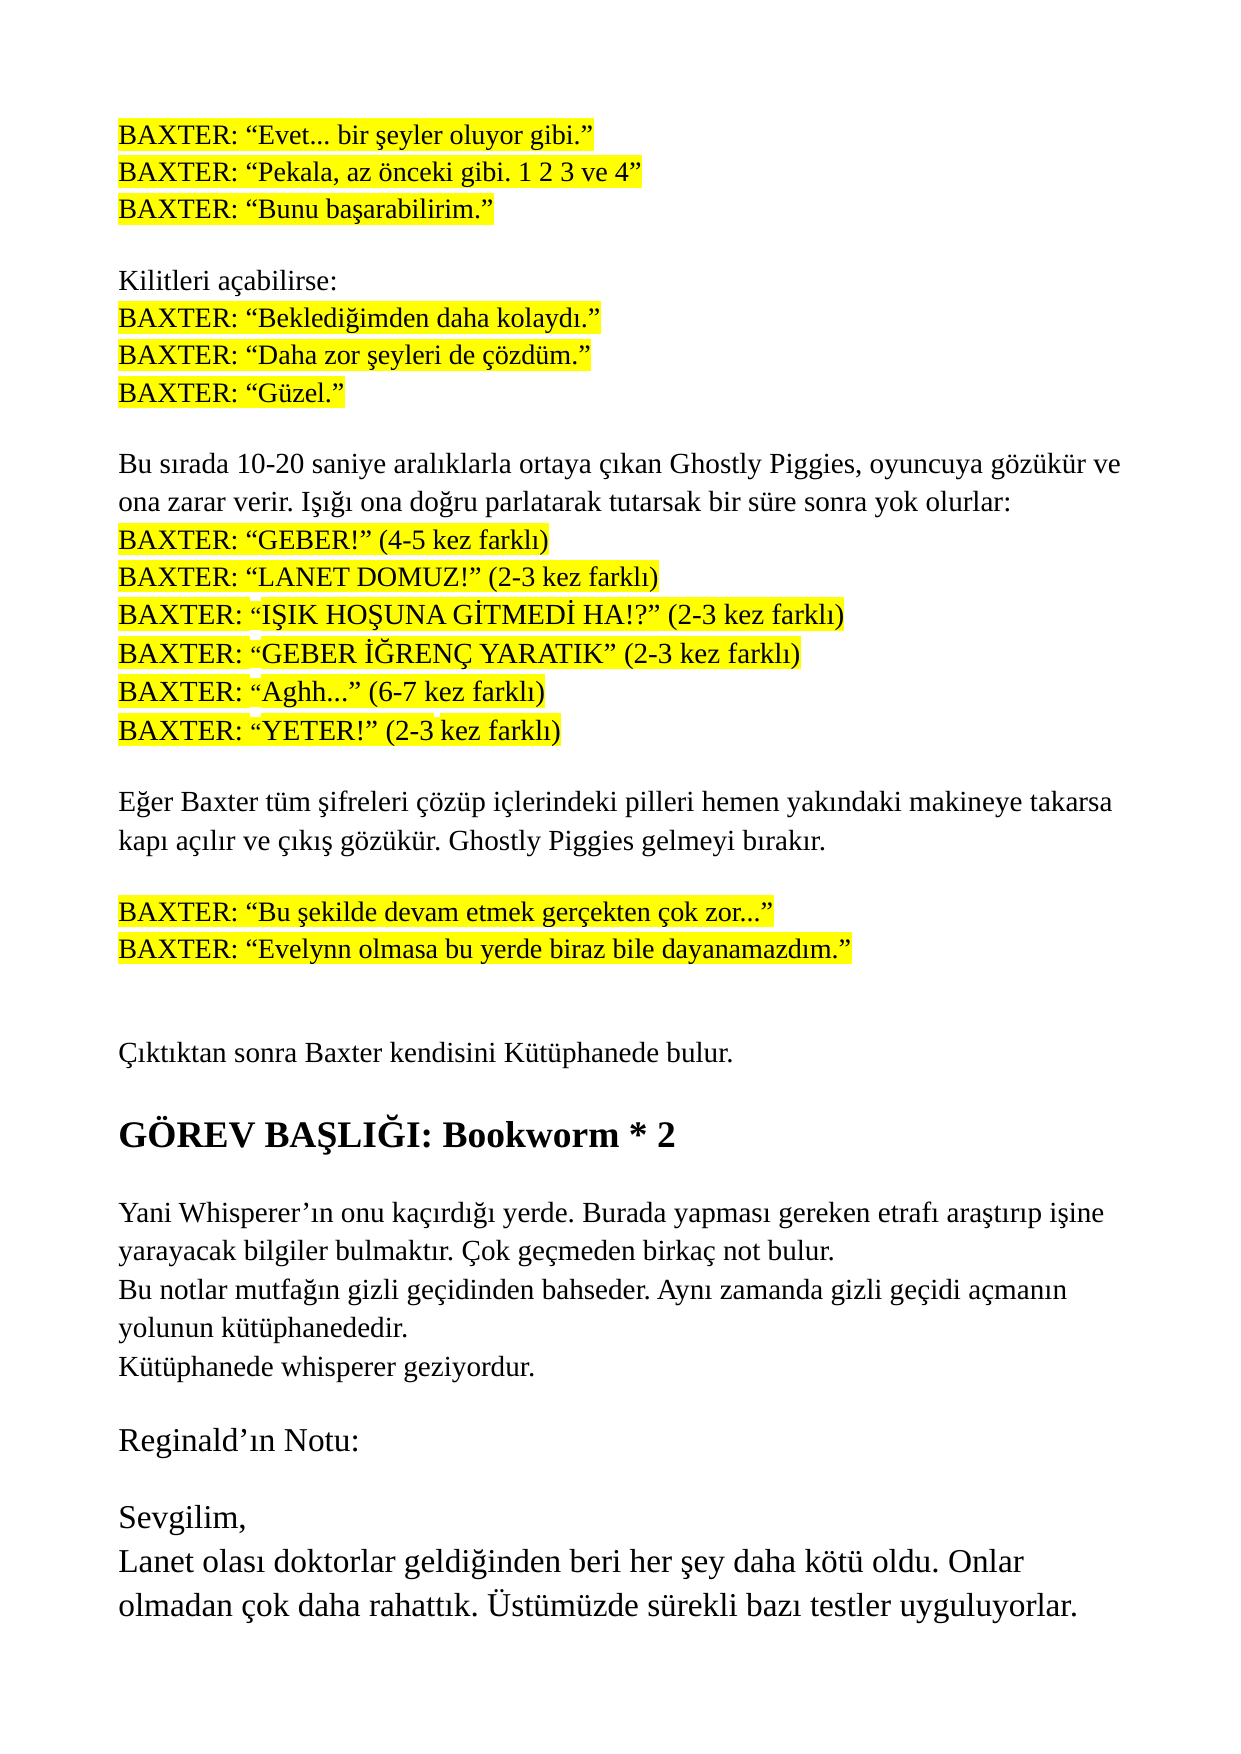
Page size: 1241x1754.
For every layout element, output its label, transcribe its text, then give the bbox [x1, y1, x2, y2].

text BAXTER: “Bu şekilde devam etmek gerçekten çok zor...” [118, 894, 1122, 927]
text GÖREV BAŞLIĞI: Bookworm * 2 [118, 1112, 1122, 1155]
text Kütüphanede whisperer geziyordur. [118, 1349, 1122, 1382]
text Yani Whisperer’ın onu kaçırdığı yerde. Burada yapması gereken etrafı araştırıp işine yarayacak bilgiler bulmaktır. Çok geçmeden birkaç not bulur. [118, 1195, 1122, 1267]
text Bu notlar mutfağın gizli geçidinden bahseder. Aynı zamanda gizli geçidi açmanın yolunun kütüphanededir. [118, 1272, 1122, 1344]
text BAXTER: “GEBER İĞRENÇ YARATIK” (2-3 kez farklı) [118, 636, 1122, 669]
text Sevgilim, [118, 1497, 1122, 1536]
text BAXTER: “GEBER!” (4-5 kez farklı) [118, 523, 1122, 555]
text BAXTER: “Evelynn olmasa bu yerde biraz bile dayanamazdım.” [118, 932, 1122, 964]
text BAXTER: “LANET DOMUZ!” (2-3 kez farklı) [118, 560, 1122, 592]
text BAXTER: “IŞIK HOŞUNA GİTMEDİ HA!?” (2-3 kez farklı) [118, 597, 1122, 631]
text BAXTER: “Pekala, az önceki gibi. 1 2 3 ve 4” [118, 155, 1122, 188]
text BAXTER: “Beklediğimden daha kolaydı.” [118, 301, 1122, 334]
text BAXTER: “Aghh...” (6-7 kez farklı) [118, 674, 1122, 708]
text Kilitleri açabilirse: [118, 263, 1122, 296]
text BAXTER: “Güzel.” [118, 376, 1122, 408]
text Çıktıktan sonra Baxter kendisini Kütüphanede bulur. [118, 1035, 1122, 1068]
text BAXTER: “Daha zor şeyleri de çözdüm.” [118, 338, 1122, 371]
text BAXTER: “YETER!” (2-3 kez farklı) [118, 713, 1122, 746]
text BAXTER: “Bunu başarabilirim.” [118, 192, 1122, 225]
text Bu sırada 10-20 saniye aralıklarla ortaya çıkan Ghostly Piggies, oyuncuya gözükür ve ona zarar verir. Işığı ona doğru parlatarak tutarsak bir süre sonra yok olurlar: [118, 446, 1122, 518]
text Lanet olası doktorlar geldiğinden beri her şey daha kötü oldu. Onlar olmadan çok daha rahattık. Üstümüzde sürekli bazı testler uyguluyorlar. [118, 1542, 1122, 1624]
text Reginald’ın Notu: [118, 1420, 1122, 1459]
text Eğer Baxter tüm şifreleri çözüp içlerindeki pilleri hemen yakındaki makineye takarsa kapı açılır ve çıkış gözükür. Ghostly Piggies gelmeyi bırakır. [118, 784, 1122, 857]
text BAXTER: “Evet... bir şeyler oluyor gibi.” [118, 118, 1122, 151]
